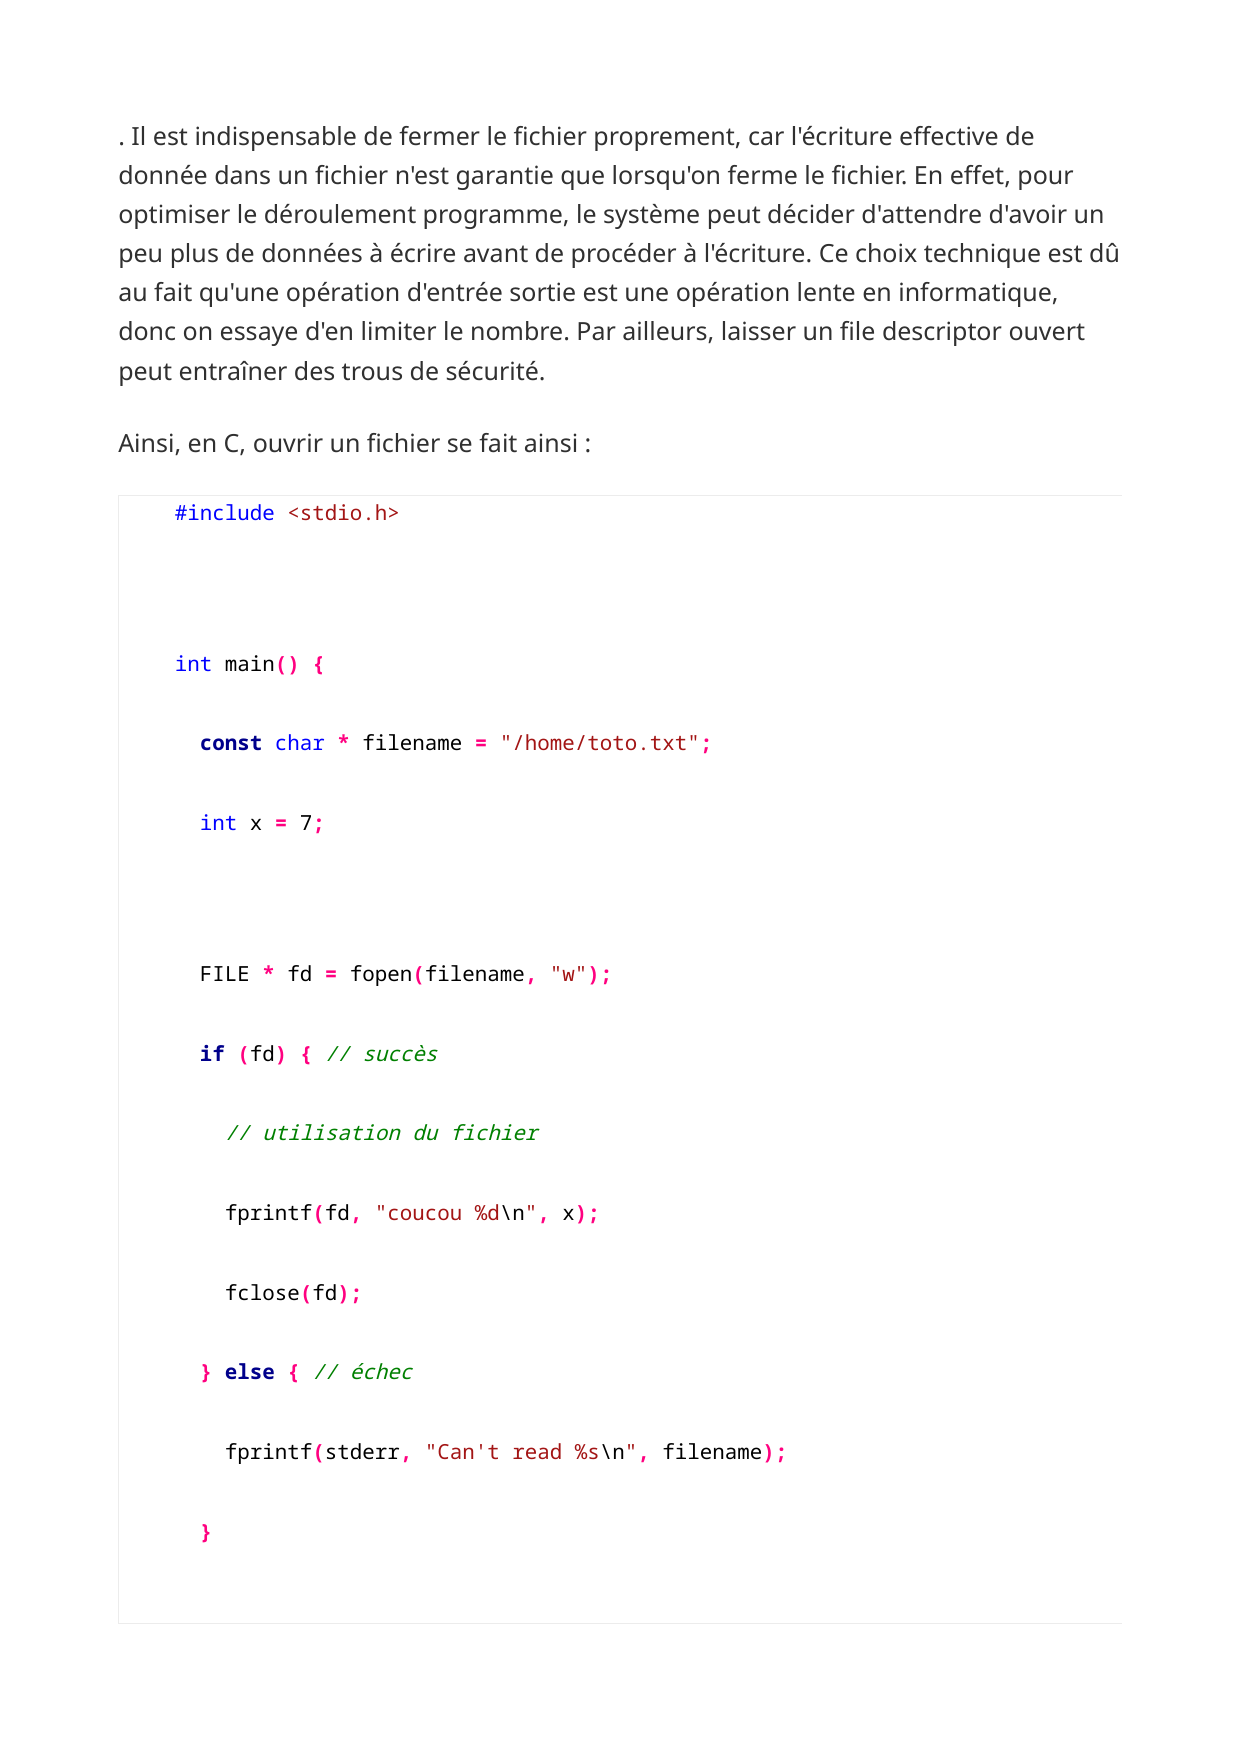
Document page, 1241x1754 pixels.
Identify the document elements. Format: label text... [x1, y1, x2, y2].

text const char * filename = "/home/toto.txt"; [119, 725, 1122, 757]
text FILE * fd = fopen(filename, "w"); [119, 956, 1122, 987]
text if (fd) { // succès [119, 1036, 1122, 1067]
text fprintf(fd, "coucou %d\n", x); [119, 1195, 1122, 1227]
text fclose(fd); [119, 1275, 1122, 1306]
text int x = 7; [119, 805, 1122, 836]
text . Il est indispensable de fermer le fichier proprement, car l'écriture effective de donnée dans un fichier n'est garantie que lorsqu'on ferme le fichier. En effet, pour optimiser le déroulement programme, le système peut décider d'attendre d'avoir un peu plus de données à écrire avant de procéder à l'écriture. Ce choix technique est dû au fait qu'une opération d'entrée sortie est une opération lente en informatique, donc on essaye d'en limiter le nombre. Par ailleurs, laisser un file descriptor ouvert peut entraîner des trous de sécurité. Ainsi, en C, ouvrir un fichier se fait ainsi : [118, 118, 1122, 459]
text // utilisation du fichier [119, 1115, 1122, 1147]
text } else { // échec [119, 1354, 1122, 1386]
text fprintf(stderr, "Can't read %s\n", filename); [119, 1434, 1122, 1466]
text #include <stdio.h> [119, 496, 1122, 526]
text } [119, 1514, 1122, 1545]
text int main() { [119, 646, 1122, 677]
